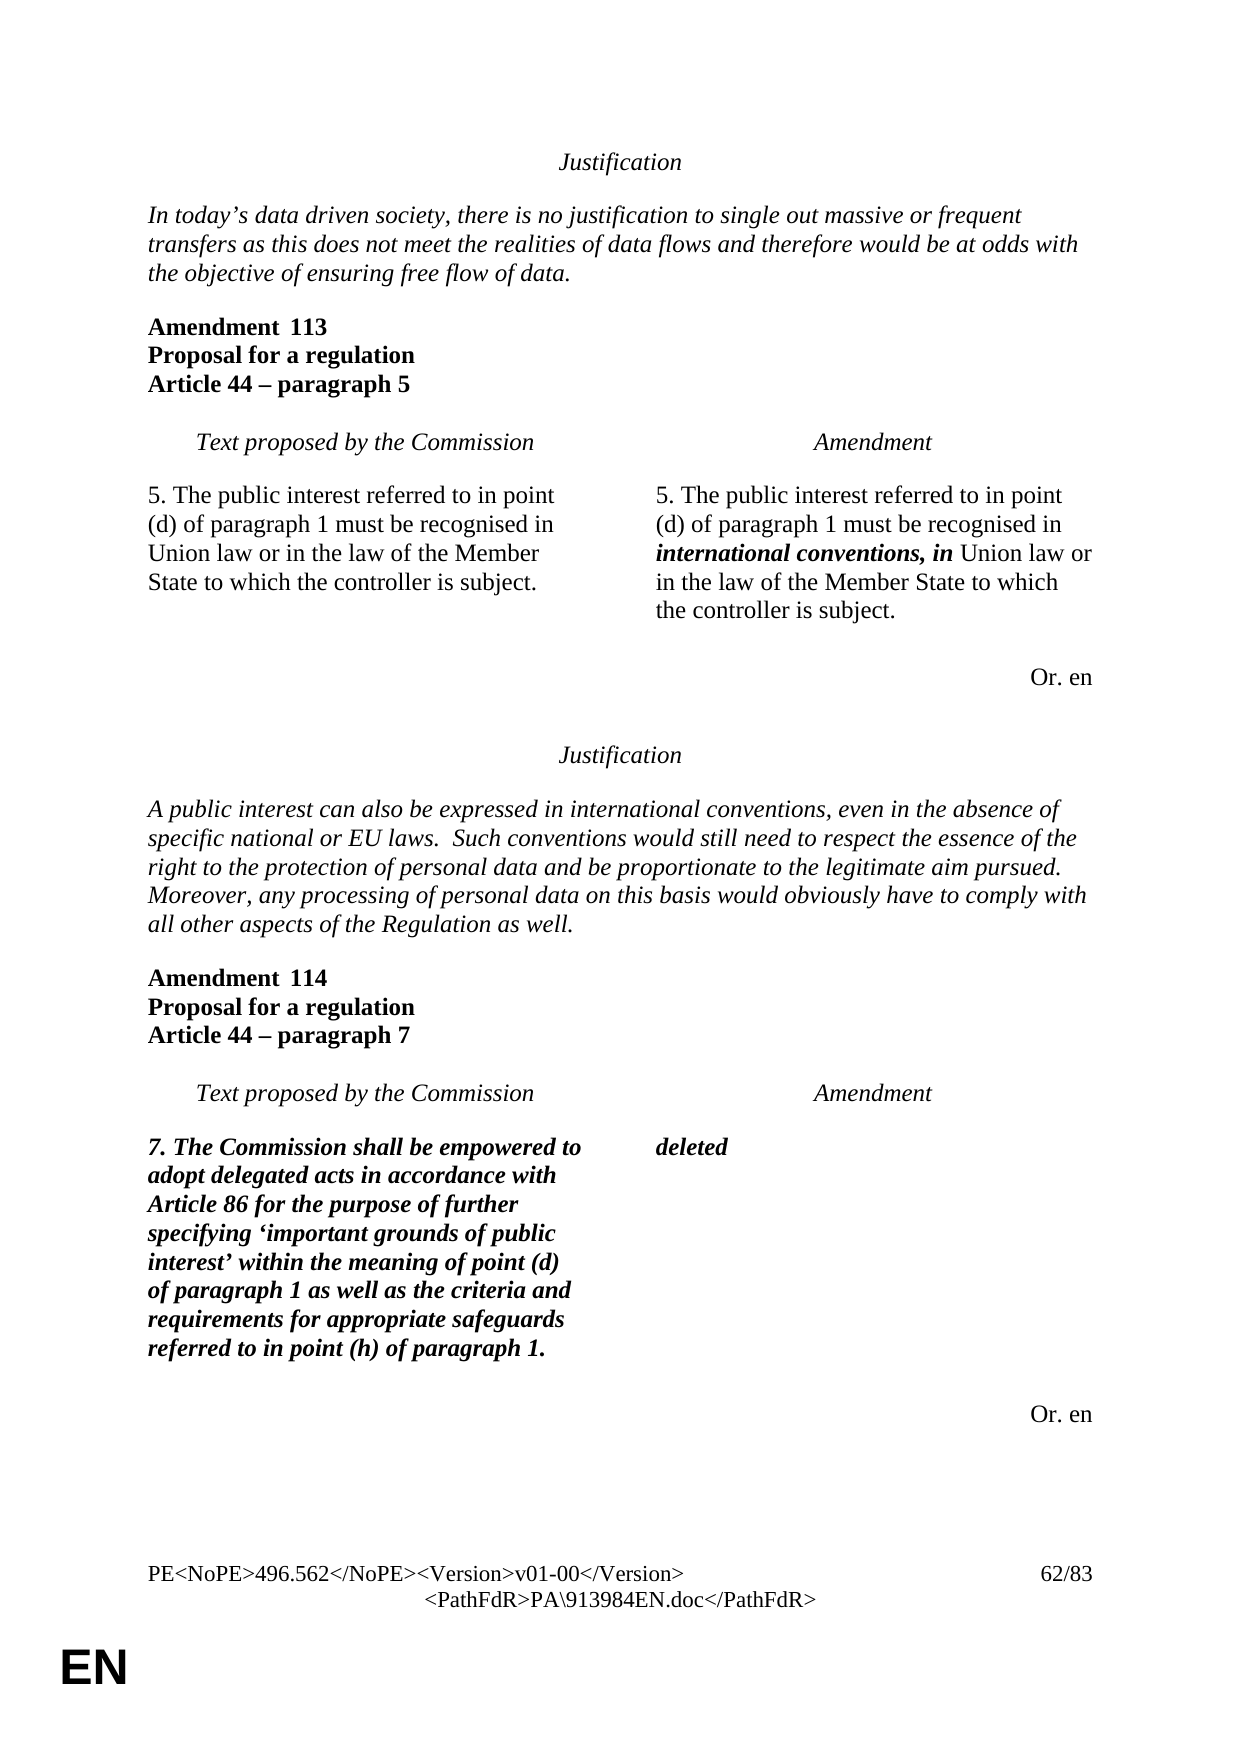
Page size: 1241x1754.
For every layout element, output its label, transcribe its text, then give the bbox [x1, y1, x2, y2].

table_cell 7. The Commission shall be empowered to adopt delegated acts in accordance with Article 86 for the purpose of further specifying ‘important grounds of public interest’ within the meaning of point (d) of paragraph 1 as well as the criteria and requirements for appropriate safeguards referred to in point (h) of paragraph 1. [112, 1132, 620, 1374]
text A public interest can also be expressed in international conventions, even in the absence of specific national or EU laws. Such conventions would still need to respect the essence of the right to the protection of personal data and be proportionate to the legitimate aim pursued. Moreover, any processing of personal data on this basis would obviously have to comply with all other aspects of the Regulation as well. [148, 794, 1092, 938]
table_cell Text proposed by the Commission [112, 427, 620, 481]
text Or. <Original>{EN}en</Original> [148, 1399, 1092, 1428]
table_header [112, 398, 1128, 427]
text <DocAmend>Proposal for a regulation</DocAmend> [148, 992, 1092, 1021]
text <Article>Article 44 – paragraph 5</Article> [148, 369, 1092, 398]
title <TitreJust>Justification</TitreJust> [148, 147, 1092, 176]
table_cell Text proposed by the Commission [112, 1078, 620, 1132]
text In today’s data driven society, there is no justification to single out massive or frequent transfers as this does not meet the realities of data flows and therefore would be at odds with the objective of ensuring free flow of data. [148, 201, 1092, 287]
table_cell deleted [620, 1132, 1128, 1374]
table_cell 5. The public interest referred to in point (d) of paragraph 1 must be recognised in international conventions, in Union law or in the law of the Member State to which the controller is subject. [620, 481, 1128, 637]
text <Amend>Amendment <NumAm>114</NumAm> [148, 963, 1092, 992]
table_header [112, 1049, 1128, 1078]
table_cell Amendment [620, 1078, 1128, 1132]
table_cell 5. The public interest referred to in point (d) of paragraph 1 must be recognised in Union law or in the law of the Member State to which the controller is subject. [112, 481, 620, 637]
table_cell Amendment [620, 427, 1128, 481]
text Or. <Original>{EN}en</Original> [148, 662, 1092, 691]
text <Amend>Amendment <NumAm>113</NumAm> [148, 312, 1092, 341]
text <Article>Article 44 – paragraph 7</Article> [148, 1021, 1092, 1049]
text <DocAmend>Proposal for a regulation</DocAmend> [148, 341, 1092, 369]
title <TitreJust>Justification</TitreJust> [148, 741, 1092, 769]
